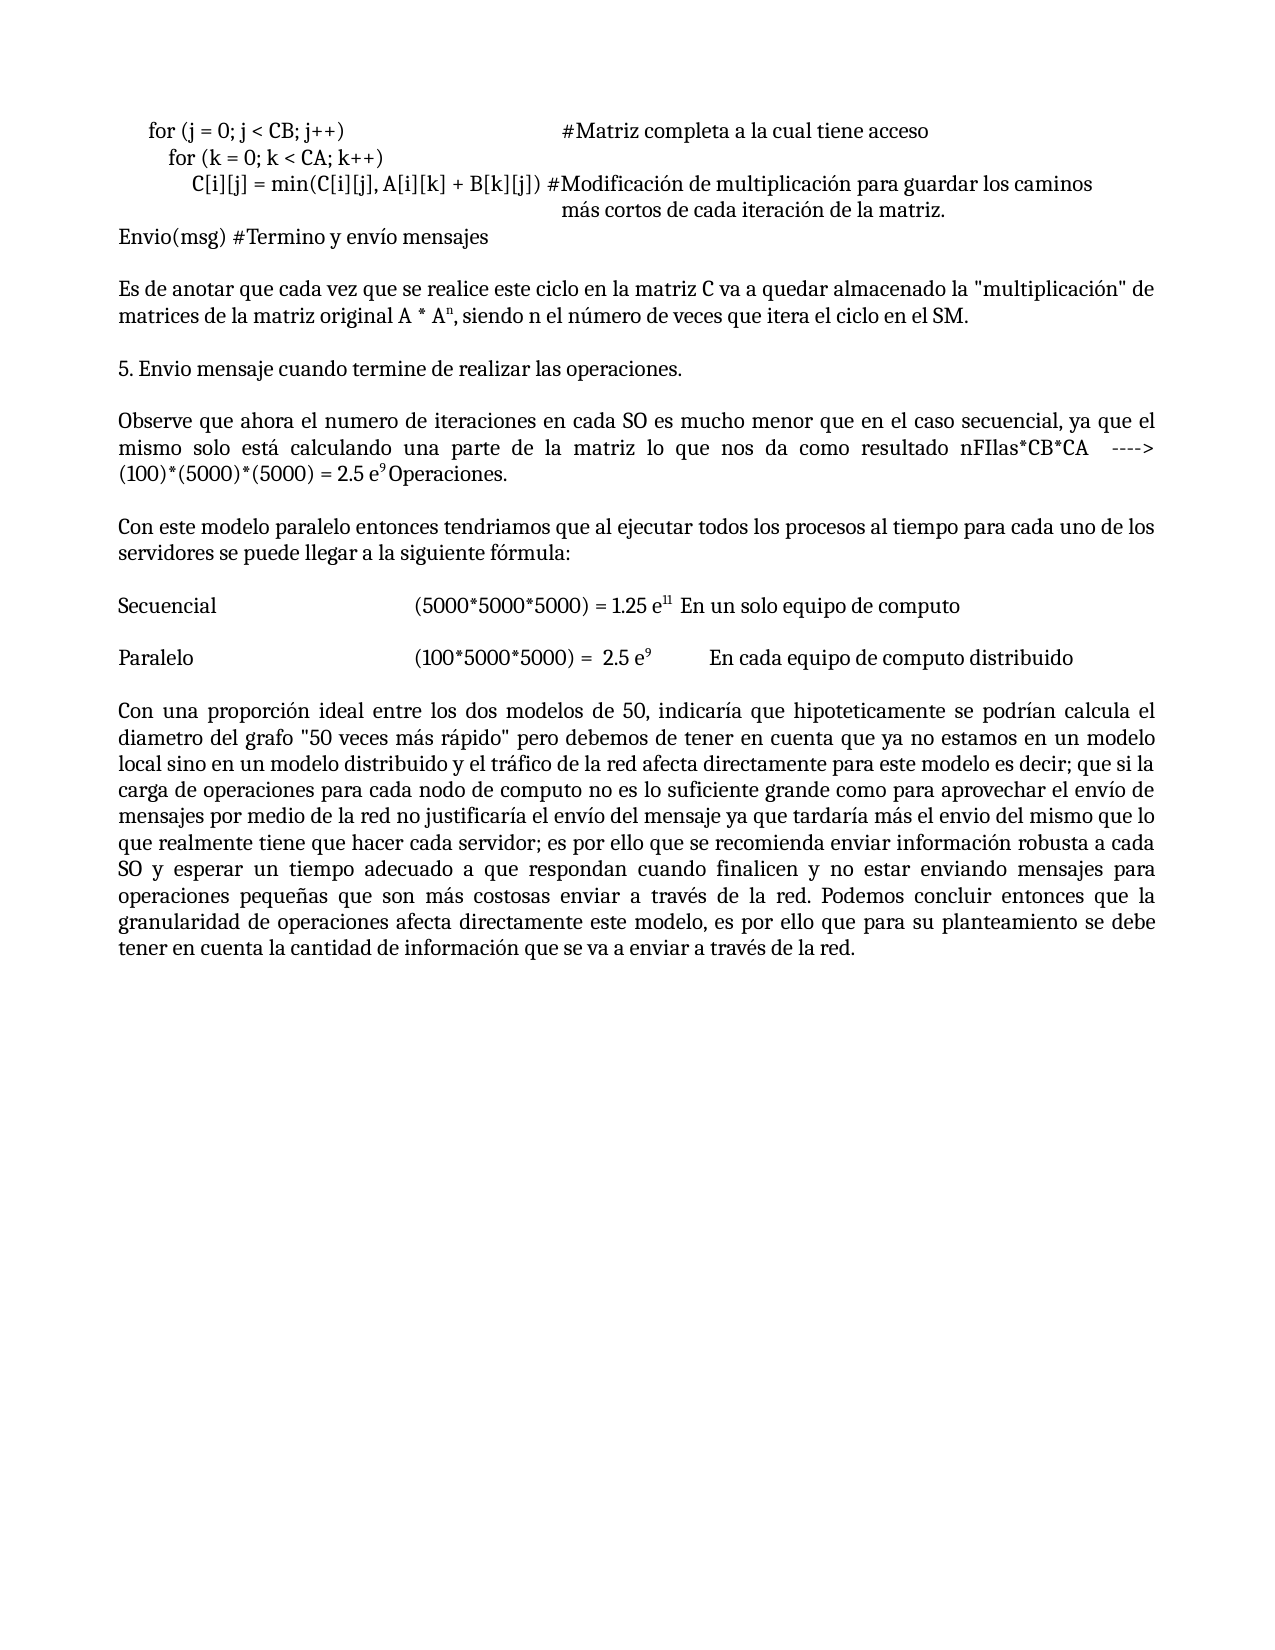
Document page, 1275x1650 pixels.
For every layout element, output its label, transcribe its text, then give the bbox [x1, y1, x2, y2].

text C[i][j] = min(C[i][j], A[i][k] + B[k][j]) #Modificación de multiplicación para guardar los caminos más cortos de cada iteración de la matriz. [118, 171, 1157, 223]
text Observe que ahora el numero de iteraciones en cada SO es mucho menor que en el caso secuencial, ya que el mismo solo está calculando una parte de la matriz lo que nos da como resultado nFIlas*CB*CA ----> (100)*(5000)*(5000) = 2.5 e9 Operaciones. [118, 408, 1157, 487]
text 5. Envio mensaje cuando termine de realizar las operaciones. [118, 355, 1157, 382]
text Envio(msg) #Termino y envío mensajes [118, 223, 1157, 250]
text Con este modelo paralelo entonces tendriamos que al ejecutar todos los procesos al tiempo para cada uno de los servidores se puede llegar a la siguiente fórmula: [118, 513, 1157, 566]
text for (k = 0; k < CA; k++) [118, 144, 1157, 171]
text for (j = 0; j < CB; j++) #Matriz completa a la cual tiene acceso [118, 118, 1157, 144]
text Con una proporción ideal entre los dos modelos de 50, indicaría que hipoteticamente se podrían calcula el diametro del grafo "50 veces más rápido" pero debemos de tener en cuenta que ya no estamos en un modelo local sino en un modelo distribuido y el tráfico de la red afecta directamente para este modelo es decir; que si la carga de operaciones para cada nodo de computo no es lo suficiente grande como para aprovechar el envío de mensajes por medio de la red no justificaría el envío del mensaje ya que tardaría más el envio del mismo que lo que realmente tiene que hacer cada servidor; es por ello que se recomienda enviar información robusta a cada SO y esperar un tiempo adecuado a que respondan cuando finalicen y no estar enviando mensajes para operaciones pequeñas que son más costosas enviar a través de la red. Podemos concluir entonces que la granularidad de operaciones afecta directamente este modelo, es por ello que para su planteamiento se debe tener en cuenta la cantidad de información que se va a enviar a través de la red. [118, 698, 1157, 961]
text Paralelo (100*5000*5000) = 2.5 e9 En cada equipo de computo distribuido [118, 645, 1157, 672]
text Es de anotar que cada vez que se realice este ciclo en la matriz C va a quedar almacenado la "multiplicación" de matrices de la matriz original A * An, siendo n el número de veces que itera el ciclo en el SM. [118, 276, 1157, 329]
text Secuencial (5000*5000*5000) = 1.25 e11 En un solo equipo de computo [118, 592, 1157, 619]
